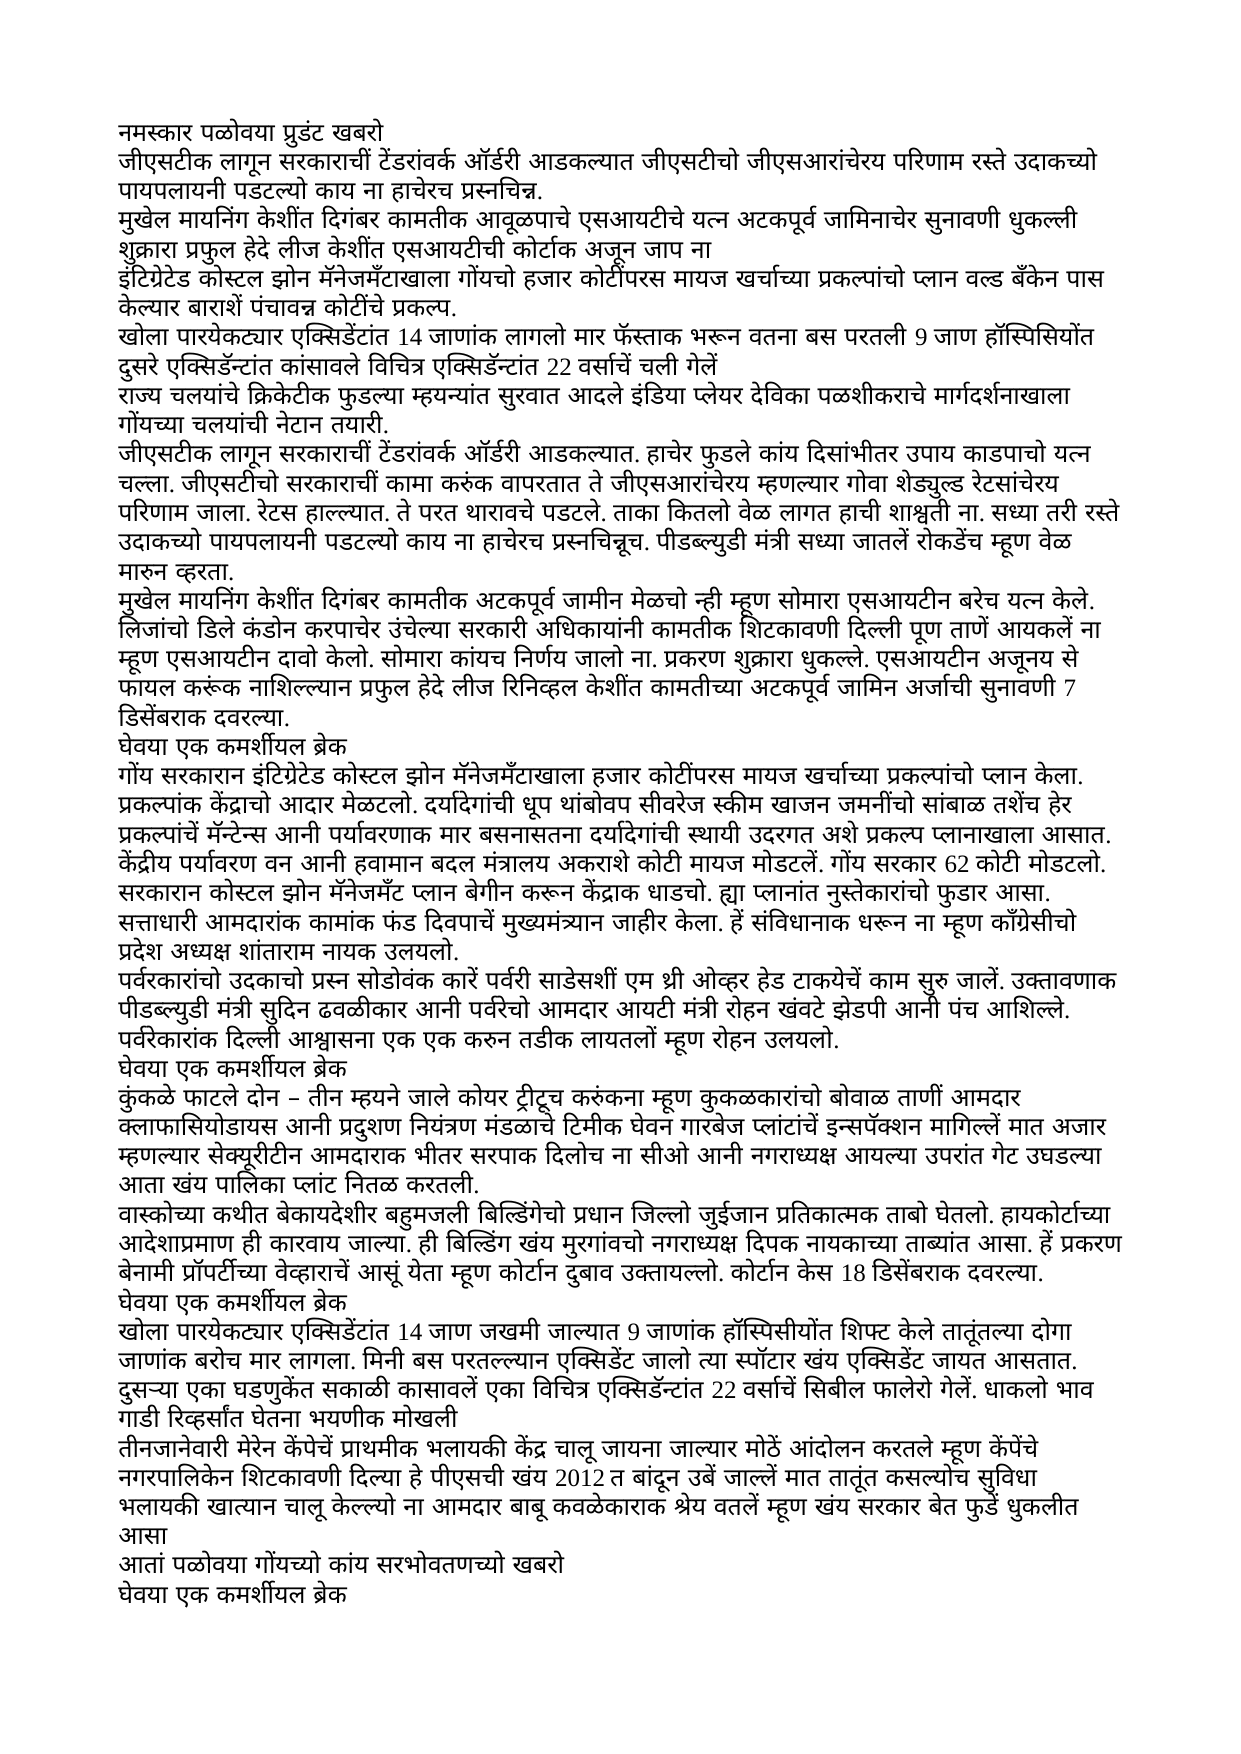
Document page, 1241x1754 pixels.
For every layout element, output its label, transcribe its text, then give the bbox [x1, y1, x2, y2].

text जीएसटीक लागून सरकाराचीं टेंडरांवर्क ऑर्डरी आडकल्यात. हाचेर फुडले कांय दिसांभीतर उपाय काडपाचो यत्न चल्ला. जीएसटीचो सरकाराचीं कामा करुंक वापरतात ते जीएसआरांचेरय म्हणल्यार गोवा शेड्युल्ड रेटसांचेरय परिणाम जाला. रेटस हाल्ल्यात. ते परत थारावचे पडटले. ताका कितलो वेळ लागत हाची शाश्वती ना. सध्या तरी रस्ते उदाकच्यो पायपलायनी पडटल्यो काय ना हाचेरच प्रस्नचिन्नूच. पीडब्ल्युडी मंत्री सध्या जातलें रोकडेंच म्हूण वेळ मारुन व्हरता. [118, 439, 1122, 586]
text घेवया एक कमर्शीयल ब्रेक [118, 1288, 1122, 1317]
text सरकारान कोस्टल झोन मॅनेजमँट प्लान बेगीन करून केंद्राक धाडचो. ह्या प्लानांत नुस्तेकारांचो फुडार आसा. सत्ताधारी आमदारांक कामांक फंड दिवपाचें मुख्यमंत्र्यान जाहीर केला. हें संविधानाक धरून ना म्हूण कॉंग्रेसीचो प्रदेश अध्यक्ष शांताराम नायक उलयलो. [118, 878, 1122, 966]
text खोला पारयेकट्यार एक्सिडेंटांत 14 जाणांक लागलो मार फॅस्ताक भरून वतना बस परतली 9 जाण हॉस्पिसियोंत दुसरे एक्सिडॅन्टांत कांसावले विचित्र एक्सिडॅन्टांत 22 वर्साचें चली गेलें [118, 322, 1122, 381]
text घेवया एक कमर्शीयल ब्रेक [118, 1054, 1122, 1083]
text वास्कोच्या कथीत बेकायदेशीर बहुमजली बिल्डिंगेचो प्रधान जिल्लो जुईजान प्रतिकात्मक ताबो घेतलो. हायकोर्टाच्या आदेशाप्रमाण ही कारवाय जाल्या. ही बिल्डिंग खंय मुरगांवचो नगराध्यक्ष दिपक नायकाच्या ताब्यांत आसा. हें प्रकरण बेनामी प्रॉपर्टीच्या वेव्हाराचें आसूं येता म्हूण कोर्टान दुबाव उक्तायल्लो. कोर्टान केस 18 डिसेंबराक दवरल्या. [118, 1200, 1122, 1288]
text गोंय सरकारान इंटिग्रेटेड कोस्टल झोन मॅनेजमँटाखाला हजार कोटींपरस मायज खर्चाच्या प्रकल्पांचो प्लान केला. प्रकल्पांक केंद्राचो आदार मेळटलो. दर्यादेगांची धूप थांबोवप सीवरेज स्कीम खाजन जमनींचो सांबाळ तशेंच हेर प्रकल्पांचें मॅन्टेन्स आनी पर्यावरणाक मार बसनासतना दर्यादेगांची स्थायी उदरगत अशे प्रकल्प प्लानाखाला आसात. केंद्रीय पर्यावरण वन आनी हवामान बदल मंत्रालय अकराशे कोटी मायज मोडटलें. गोंय सरकार 62 कोटी मोडटलो. [118, 761, 1122, 878]
text पर्वरकारांचो उदकाचो प्रस्न सोडोवंक कारें पर्वरी साडेसशीं एम थ्री ओव्हर हेड टाकयेचें काम सुरु जालें. उक्तावणाक पीडब्ल्युडी मंत्री सुदिन ढवळीकार आनी पर्वरेचो आमदार आयटी मंत्री रोहन खंवटे झेडपी आनी पंच आशिल्ले. पर्वरेकारांक दिल्ली आश्वासना एक एक करुन तडीक लायतलों म्हूण रोहन उलयलो. [118, 966, 1122, 1054]
text मुखेल मायनिंग केशींत दिगंबर कामतीक अटकपूर्व जामीन मेळचो न्ही म्हूण सोमारा एसआयटीन बरेच यत्न केले. लिजांचो डिले कंडोन करपाचेर उंचेल्या सरकारी अधिकायांनी कामतीक शिटकावणी दिल्ली पूण ताणें आयकलें ना म्हूण एसआयटीन दावो केलो. सोमारा कांयच निर्णय जालो ना. प्रकरण शुक्रारा धुकल्ले. एसआयटीन अजूनय से फायल करूंक नाशिल्ल्यान प्रफुल हेदे लीज रिनिव्हल केशींत कामतीच्या अटकपूर्व जामिन अर्जाची सुनावणी 7 डिसेंबराक दवरल्या. [118, 586, 1122, 732]
text कुंकळे फाटले दोन – तीन म्हयने जाले कोयर ट्रीटूच करुंकना म्हूण कुकळकारांचो बोवाळ ताणीं आमदार क्लाफासियोडायस आनी प्रदुशण नियंत्रण मंडळाचे टिमीक घेवन गारबेज प्लांटांचें इन्सपॅक्शन मागिल्लें मात अजार म्हणल्यार सेक्यूरीटीन आमदाराक भीतर सरपाक दिलोच ना सीओ आनी नगराध्यक्ष आयल्या उपरांत गेट उघडल्या आता खंय पालिका प्लांट नितळ करतली. [118, 1083, 1122, 1200]
text राज्य चलयांचे क्रिकेटीक फुडल्या म्हयन्यांत सुरवात आदले इंडिया प्लेयर देविका पळशीकराचे मार्गदर्शनाखाला गोंयच्या चलयांची नेटान तयारी. [118, 381, 1122, 439]
text घेवया एक कमर्शीयल ब्रेक [118, 1580, 1122, 1609]
text तीनजानेवारी मेरेन केंपेचें प्राथमीक भलायकी केंद्र चालू जायना जाल्यार मोठें आंदोलन करतले म्हूण केंपेंचे नगरपालिकेन शिटकावणी दिल्या हे पीएसची खंय 2012त बांदून उबें जाल्लें मात तातूंत कसल्योच सुविधा भलायकी खात्यान चालू केल्ल्यो ना आमदार बाबू कवळेकाराक श्रेय वतलें म्हूण खंय सरकार बेत फुडें धुकलीत आसा [118, 1434, 1122, 1551]
text घेवया एक कमर्शीयल ब्रेक [118, 732, 1122, 761]
text मुखेल मायनिंग केशींत दिगंबर कामतीक आवूळपाचे एसआयटीचे यत्न अटकपूर्व जामिनाचेर सुनावणी धुकल्ली शुक्रारा प्रफुल हेदे लीज केशींत एसआयटीची कोर्टाक अजून जाप ना [118, 206, 1122, 264]
text खोला पारयेकट्यार एक्सिडेंटांत 14 जाण जखमी जाल्यात 9 जाणांक हॉस्पिसीयोंत शिफ्ट केले तातूंतल्या दोगा जाणांक बरोच मार लागला. मिनी बस परतल्ल्यान एक्सिडेंट जालो त्या स्पॉटार खंय एक्सिडेंट जायत आसतात. दुसऱ्या एका घडणुकेंत सकाळी कासावलें एका विचित्र एक्सिडॅन्टांत 22 वर्साचें सिबील फालेरो गेलें. धाकलो भाव गाडी रिव्हर्सांत घेतना भयणीक मोखली [118, 1317, 1122, 1434]
text नमस्कार पळोवया प्रुडंट खबरो [118, 118, 1122, 147]
text जीएसटीक लागून सरकाराचीं टेंडरांवर्क ऑर्डरी आडकल्यात जीएसटीचो जीएसआरांचेरय परिणाम रस्ते उदाकच्यो पायपलायनी पडटल्यो काय ना हाचेरच प्रस्नचिन्न. [118, 147, 1122, 206]
text इंटिग्रेटेड कोस्टल झोन मॅनेजमँटाखाला गोंयचो हजार कोटींपरस मायज खर्चाच्या प्रकल्पांचो प्लान वल्ड बॅंकेन पास केल्यार बाराशें पंचावन्न कोटींचे प्रकल्प. [118, 264, 1122, 322]
text आतां पळोवया गोंयच्यो कांय सरभोवतणच्यो खबरो [118, 1551, 1122, 1580]
